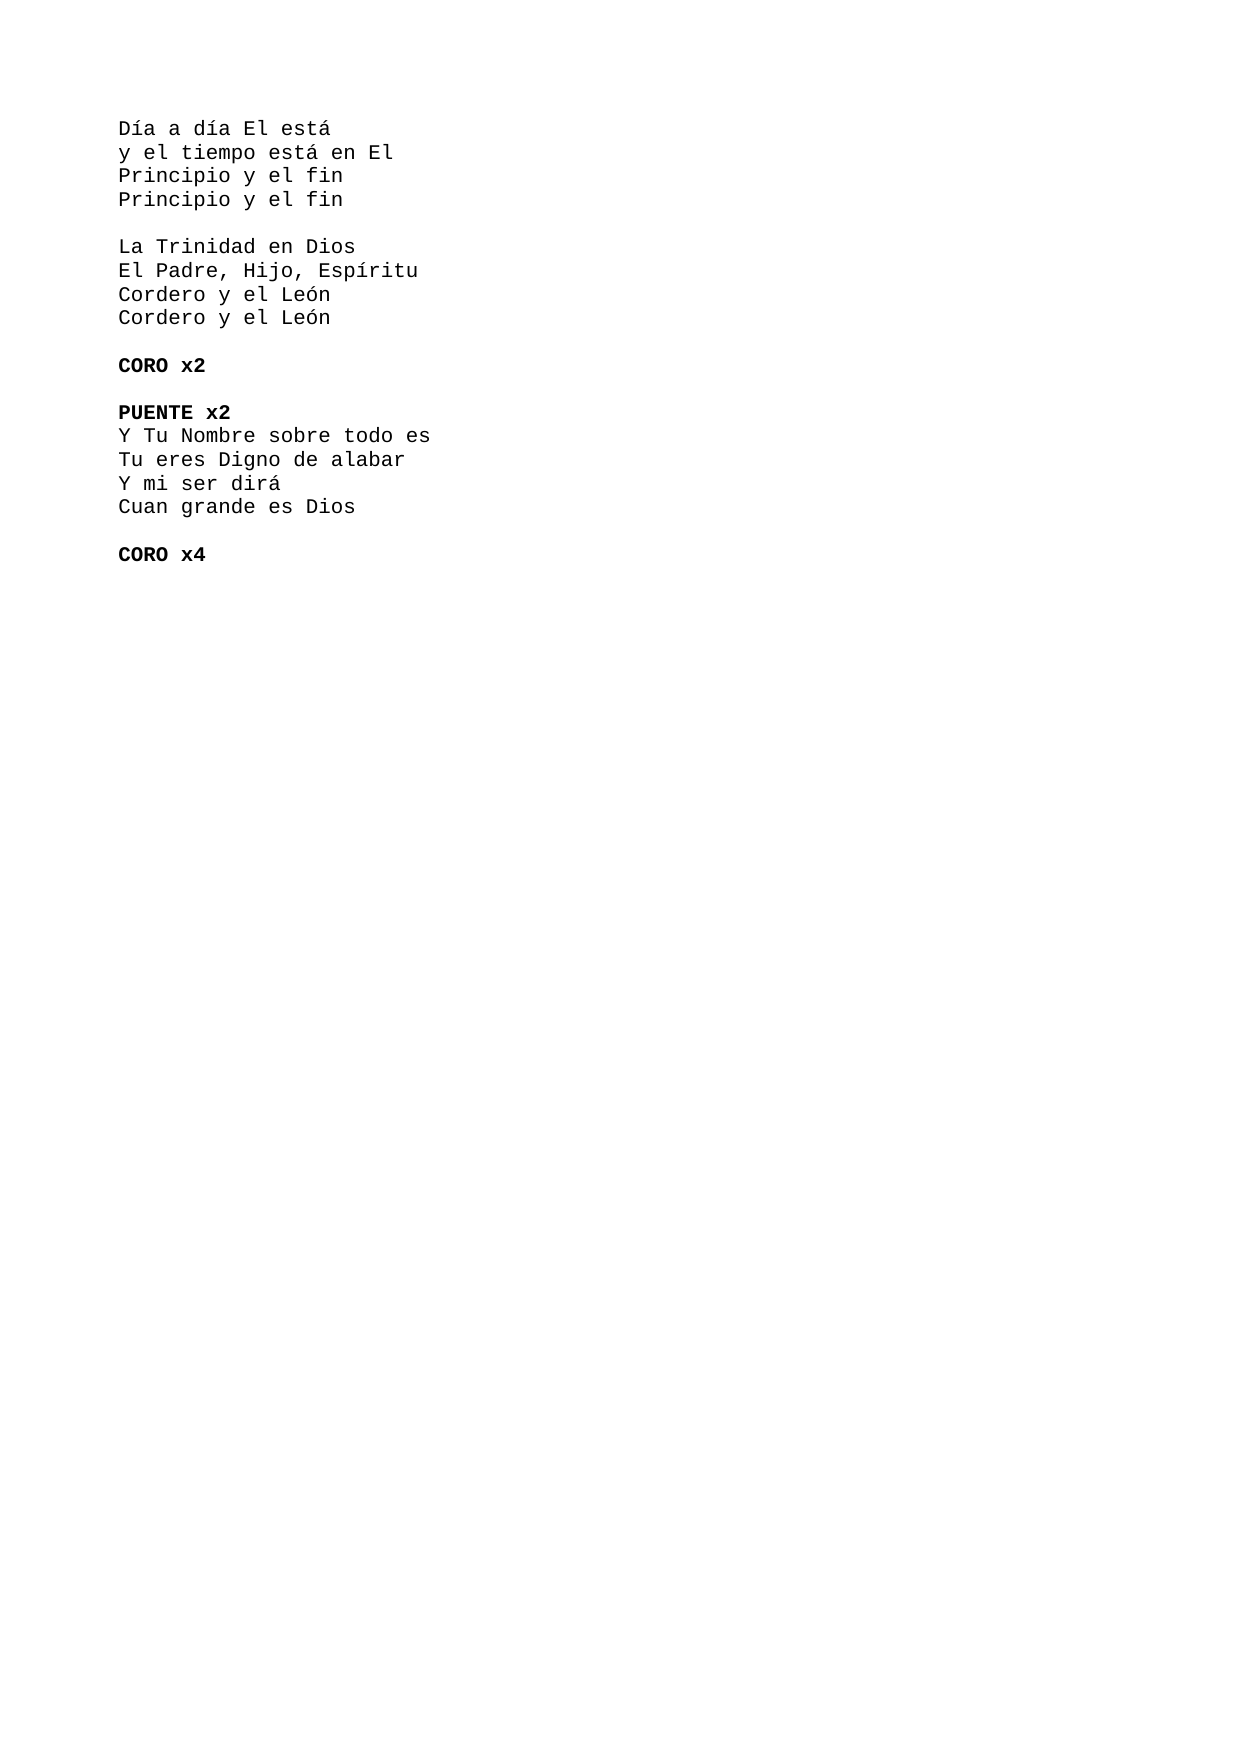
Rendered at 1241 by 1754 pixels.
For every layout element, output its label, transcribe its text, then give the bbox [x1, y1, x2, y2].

text El Padre, Hijo, Espíritu [118, 260, 1122, 284]
text Principio y el fin [118, 165, 1122, 189]
text PUENTE x2 [118, 402, 1122, 426]
text CORO x4 [118, 544, 1122, 567]
text y el tiempo está en El [118, 142, 1122, 165]
text Día a día El está [118, 118, 1122, 142]
text Y mi ser dirá [118, 473, 1122, 496]
text Cordero y el León [118, 307, 1122, 331]
text Cordero y el León [118, 284, 1122, 307]
text Cuan grande es Dios [118, 496, 1122, 520]
text La Trinidad en Dios [118, 236, 1122, 260]
text Principio y el fin [118, 189, 1122, 213]
text Y Tu Nombre sobre todo es [118, 426, 1122, 449]
text CORO x2 [118, 354, 1122, 378]
text Tu eres Digno de alabar [118, 449, 1122, 473]
